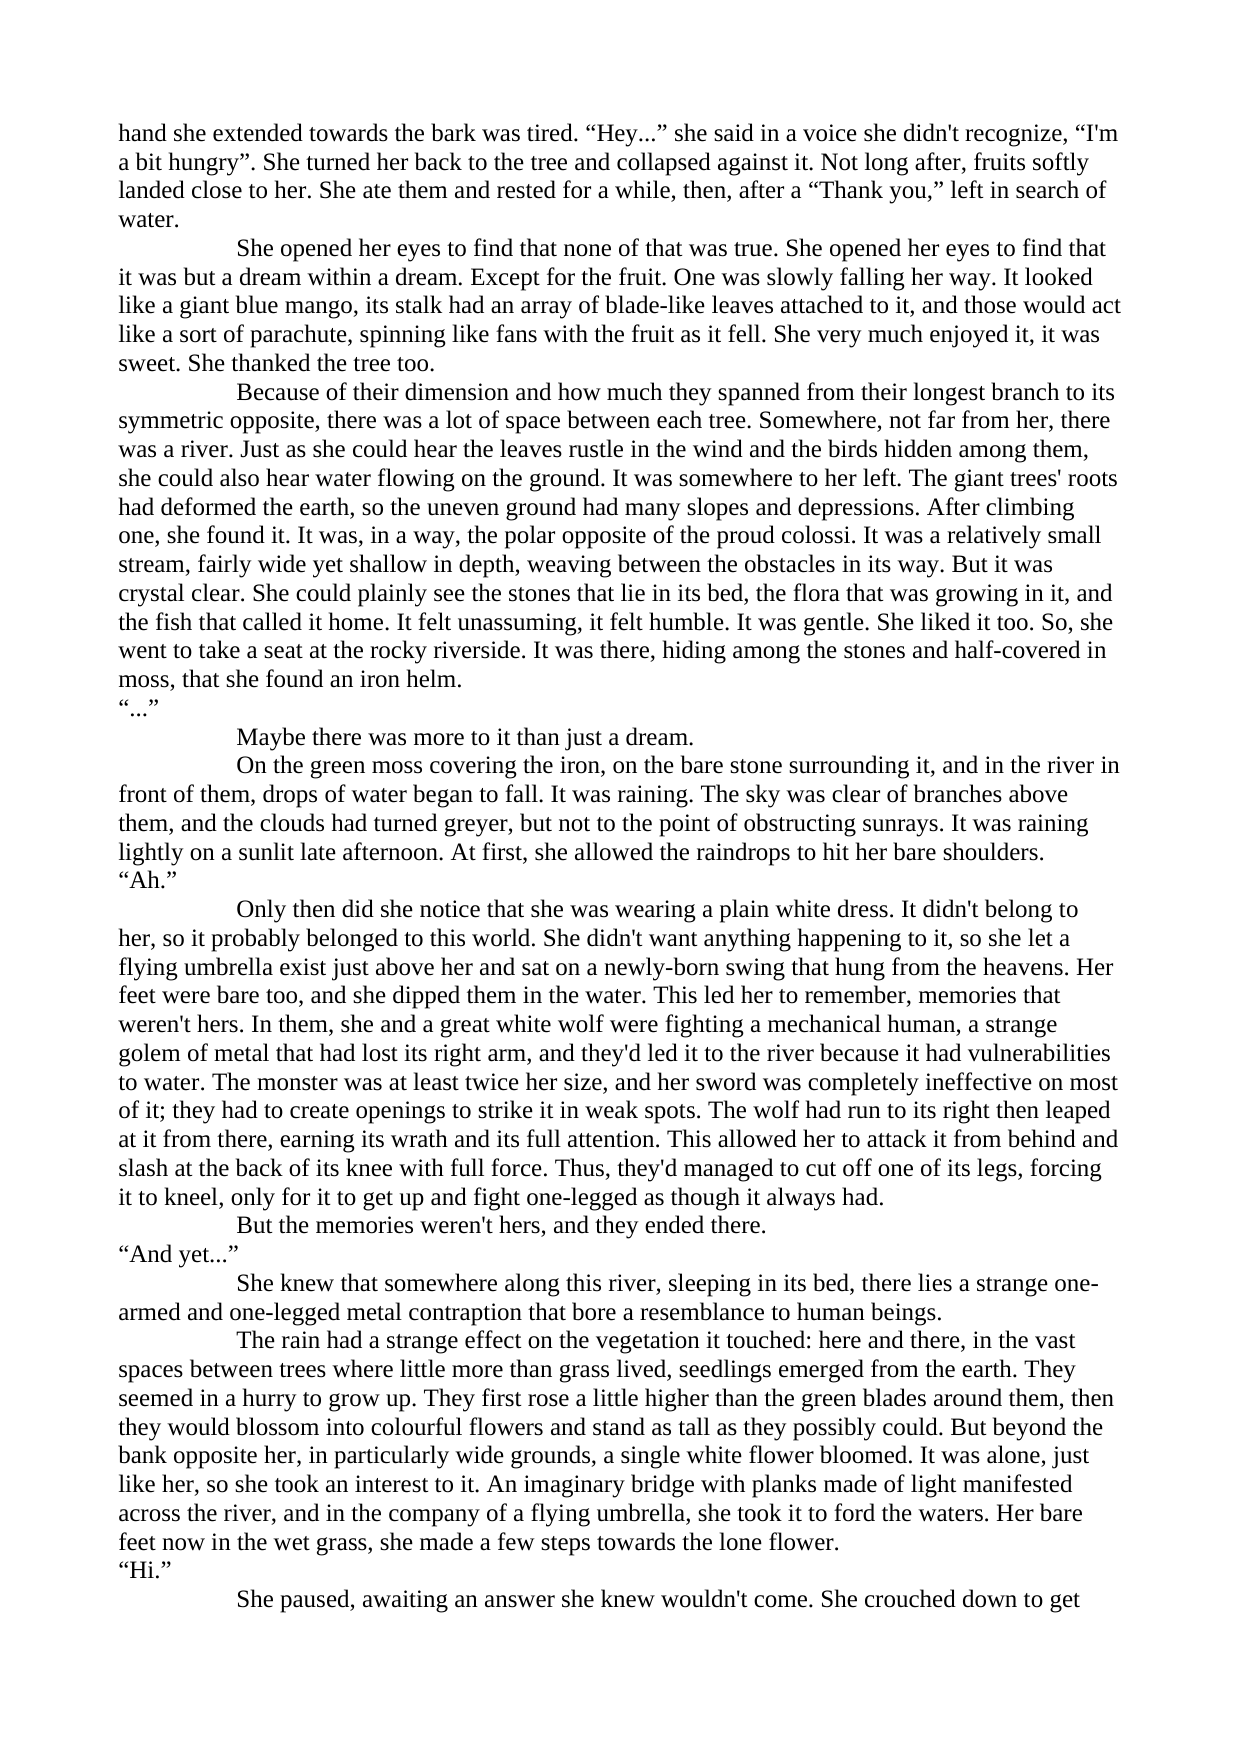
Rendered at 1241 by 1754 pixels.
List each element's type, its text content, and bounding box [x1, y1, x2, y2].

text Only then did she notice that she was wearing a plain white dress. It didn't belong to her, so it probably belonged to this world. She didn't want anything happening to it, so she let a flying umbrella exist just above her and sat on a newly-born swing that hung from the heavens. Her feet were bare too, and she dipped them in the water. This led her to remember, memories that weren't hers. In them, she and a great white wolf were fighting a mechanical human, a strange golem of metal that had lost its right arm, and they'd led it to the river because it had vulnerabilities to water. The monster was at least twice her size, and her sword was completely ineffective on most of it; they had to create openings to strike it in weak spots. The wolf had run to its right then leaped at it from there, earning its wrath and its full attention. This allowed her to attack it from behind and slash at the back of its knee with full force. Thus, they'd managed to cut off one of its legs, forcing it to kneel, only for it to get up and fight one-legged as though it always had. [118, 894, 1122, 1211]
text “Ah.” [118, 866, 1122, 894]
text Maybe there was more to it than just a dream. [118, 722, 1122, 751]
text “And yet...” [118, 1239, 1122, 1268]
text hand she extended towards the bark was tired. “Hey...” she said in a voice she didn't recognize, “I'm a bit hungry”. She turned her back to the tree and collapsed against it. Not long after, fruits softly landed close to her. She ate them and rested for a while, then, after a “Thank you,” left in search of water. [118, 118, 1122, 233]
text “Hi.” [118, 1556, 1122, 1584]
text She opened her eyes to find that none of that was true. She opened her eyes to find that it was but a dream within a dream. Except for the fruit. One was slowly falling her way. It looked like a giant blue mango, its stalk had an array of blade-like leaves attached to it, and those would act like a sort of parachute, spinning like fans with the fruit as it fell. She very much enjoyed it, it was sweet. She thanked the tree too. [118, 233, 1122, 377]
text She knew that somewhere along this river, sleeping in its bed, there lies a strange one-armed and one-legged metal contraption that bore a resemblance to human beings. [118, 1268, 1122, 1326]
text Because of their dimension and how much they spanned from their longest branch to its symmetric opposite, there was a lot of space between each tree. Somewhere, not far from her, there was a river. Just as she could hear the leaves rustle in the wind and the birds hidden among them, she could also hear water flowing on the ground. It was somewhere to her left. The giant trees' roots had deformed the earth, so the uneven ground had many slopes and depressions. After climbing one, she found it. It was, in a way, the polar opposite of the proud colossi. It was a relatively small stream, fairly wide yet shallow in depth, weaving between the obstacles in its way. But it was crystal clear. She could plainly see the stones that lie in its bed, the flora that was growing in it, and the fish that called it home. It felt unassuming, it felt humble. It was gentle. She liked it too. So, she went to take a seat at the rocky riverside. It was there, hiding among the stones and half-covered in moss, that she found an iron helm. [118, 377, 1122, 693]
text On the green moss covering the iron, on the bare stone surrounding it, and in the river in front of them, drops of water began to fall. It was raining. The sky was clear of branches above them, and the clouds had turned greyer, but not to the point of obstructing sunrays. It was raining lightly on a sunlit late afternoon. At first, she allowed the raindrops to hit her bare shoulders. [118, 751, 1122, 866]
text “...” [118, 693, 1122, 722]
text The rain had a strange effect on the vegetation it touched: here and there, in the vast spaces between trees where little more than grass lived, seedlings emerged from the earth. They seemed in a hurry to grow up. They first rose a little higher than the green blades around them, then they would blossom into colourful flowers and stand as tall as they possibly could. But beyond the bank opposite her, in particularly wide grounds, a single white flower bloomed. It was alone, just like her, so she took an interest to it. An imaginary bridge with planks made of light manifested across the river, and in the company of a flying umbrella, she took it to ford the waters. Her bare feet now in the wet grass, she made a few steps towards the lone flower. [118, 1326, 1122, 1556]
text She paused, awaiting an answer she knew wouldn't come. She crouched down to get [118, 1584, 1122, 1613]
text But the memories weren't hers, and they ended there. [118, 1211, 1122, 1239]
